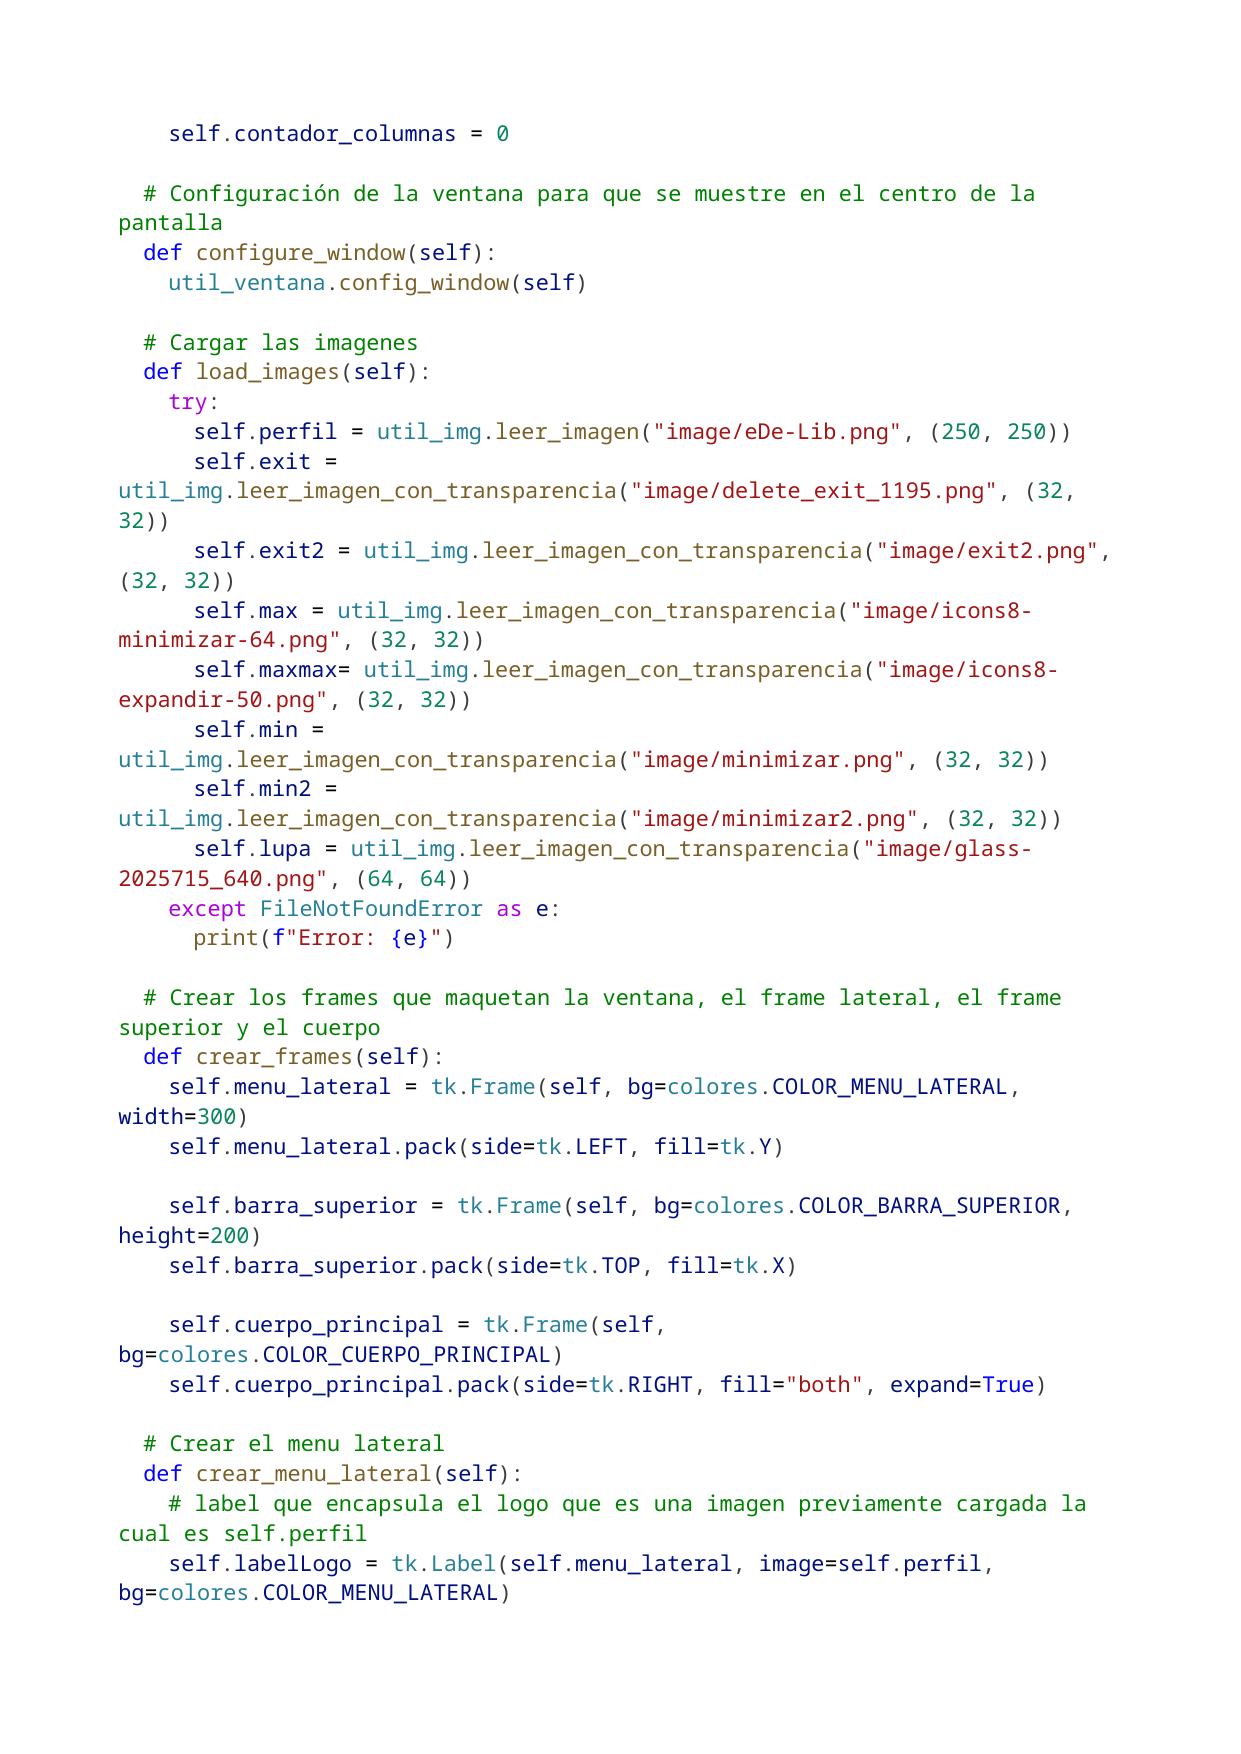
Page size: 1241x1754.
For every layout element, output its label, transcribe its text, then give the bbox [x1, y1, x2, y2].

text self.exit2 = util_img.leer_imagen_con_transparencia("image/exit2.png", (32, 32)) [118, 535, 1122, 594]
text def crear_menu_lateral(self): [118, 1458, 1122, 1488]
text except FileNotFoundError as e: [118, 892, 1122, 922]
text self.perfil = util_img.leer_imagen("image/eDe-Lib.png", (250, 250)) [118, 416, 1122, 446]
text # label que encapsula el logo que es una imagen previamente cargada la cual es self.perfil [118, 1488, 1122, 1547]
text # Crear el menu lateral [118, 1428, 1122, 1458]
text def load_images(self): [118, 356, 1122, 386]
text self.contador_columnas = 0 [118, 118, 1122, 148]
text def configure_window(self): [118, 237, 1122, 267]
text self.labelLogo = tk.Label(self.menu_lateral, image=self.perfil, bg=colores.COLOR_MENU_LATERAL) [118, 1547, 1122, 1607]
text util_ventana.config_window(self) [118, 267, 1122, 297]
text try: [118, 386, 1122, 416]
text def crear_frames(self): [118, 1041, 1122, 1071]
text self.exit = util_img.leer_imagen_con_transparencia("image/delete_exit_1195.png", (32, 32)) [118, 446, 1122, 535]
text self.menu_lateral = tk.Frame(self, bg=colores.COLOR_MENU_LATERAL, width=300) [118, 1071, 1122, 1131]
text self.barra_superior.pack(side=tk.TOP, fill=tk.X) [118, 1250, 1122, 1279]
text self.min2 = util_img.leer_imagen_con_transparencia("image/minimizar2.png", (32, 32)) [118, 773, 1122, 833]
text self.barra_superior = tk.Frame(self, bg=colores.COLOR_BARRA_SUPERIOR, height=200) [118, 1190, 1122, 1250]
text self.min = util_img.leer_imagen_con_transparencia("image/minimizar.png", (32, 32)) [118, 714, 1122, 773]
text # Configuración de la ventana para que se muestre en el centro de la pantalla [118, 178, 1122, 237]
text # Crear los frames que maquetan la ventana, el frame lateral, el frame superior y el cuerpo [118, 982, 1122, 1041]
text self.cuerpo_principal = tk.Frame(self, bg=colores.COLOR_CUERPO_PRINCIPAL) [118, 1309, 1122, 1369]
text self.maxmax= util_img.leer_imagen_con_transparencia("image/icons8-expandir-50.png", (32, 32)) [118, 654, 1122, 714]
text self.cuerpo_principal.pack(side=tk.RIGHT, fill="both", expand=True) [118, 1369, 1122, 1399]
text self.max = util_img.leer_imagen_con_transparencia("image/icons8-minimizar-64.png", (32, 32)) [118, 594, 1122, 654]
text self.menu_lateral.pack(side=tk.LEFT, fill=tk.Y) [118, 1131, 1122, 1161]
text self.lupa = util_img.leer_imagen_con_transparencia("image/glass-2025715_640.png", (64, 64)) [118, 833, 1122, 892]
text print(f"Error: {e}") [118, 922, 1122, 952]
text # Cargar las imagenes [118, 326, 1122, 356]
